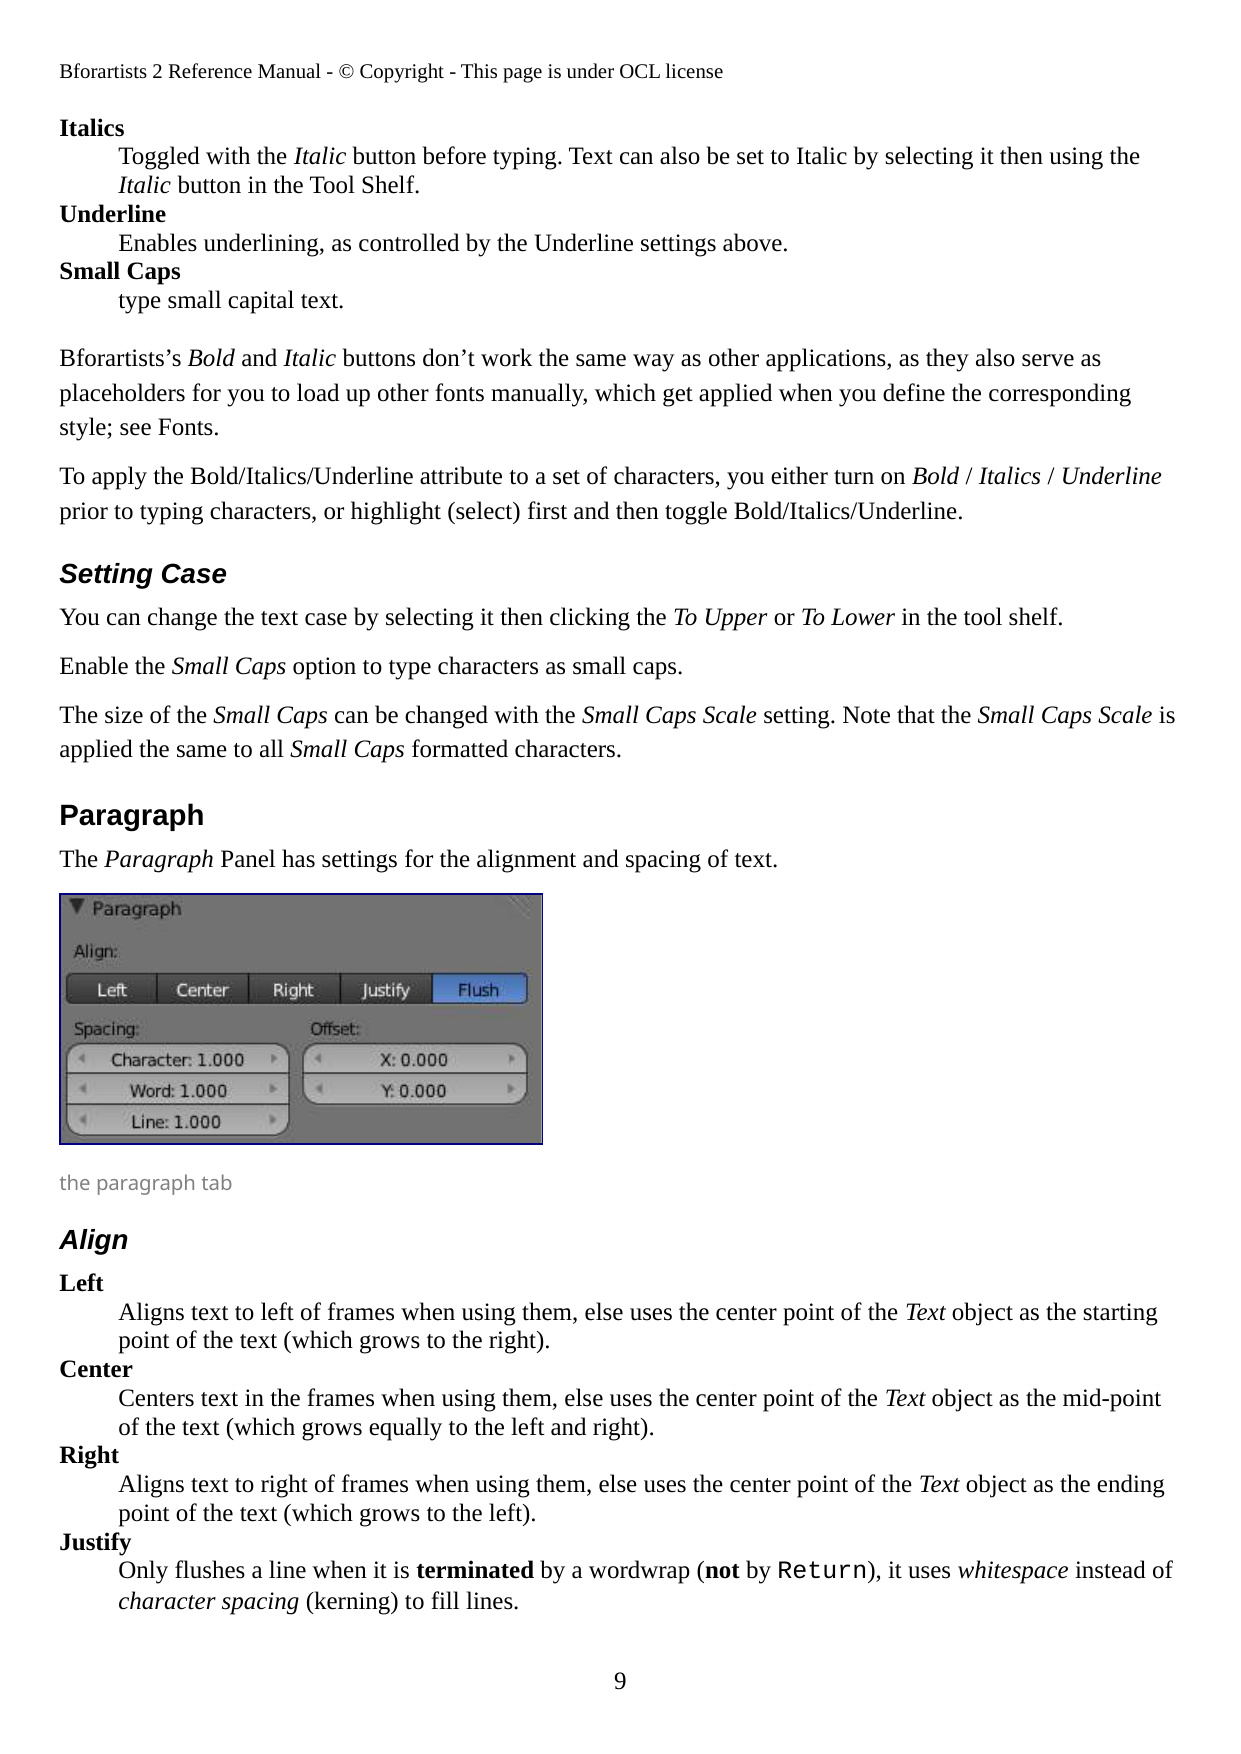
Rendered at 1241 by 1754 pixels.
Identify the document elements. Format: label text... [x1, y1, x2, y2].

subtitle Right [59, 1440, 1181, 1469]
list Enables underlining, as controlled by the Underline settings above. [118, 228, 1181, 256]
subtitle Paragraph [59, 798, 1181, 832]
text The Paragraph Panel has settings for the alignment and spacing of text. [59, 844, 1181, 873]
list Aligns text to right of frames when using them, else uses the center point of the Text object as the ending point of the text (which grows to the left). [118, 1469, 1181, 1527]
subtitle Small Caps [59, 256, 1181, 285]
text Bforartists’s Bold and Italic buttons don’t work the same way as other applications, as they also serve as placeholders for you to load up other fonts manually, which get applied when you define the corresponding style; see Fonts. [59, 343, 1181, 441]
list Only flushes a line when it is terminated by a wordwrap (not by Return), it uses whitespace instead of character spacing (kerning) to fill lines. [118, 1555, 1181, 1615]
text You can change the text case by selecting it then clicking the To Upper or To Lower in the tool shelf. [59, 602, 1181, 631]
subtitle Underline [59, 199, 1181, 228]
list type small capital text. [118, 285, 1181, 314]
list Aligns text to left of frames when using them, else uses the center point of the Text object as the starting point of the text (which grows to the right). [118, 1297, 1181, 1354]
subtitle Center [59, 1354, 1181, 1383]
subtitle Setting Case [59, 557, 1181, 589]
text Enable the Small Caps option to type characters as small caps. [59, 651, 1181, 679]
list Centers text in the frames when using them, else uses the center point of the Text object as the mid-point of the text (which grows equally to the left and right). [118, 1383, 1181, 1440]
subtitle Left [59, 1268, 1181, 1297]
subtitle Justify [59, 1527, 1181, 1555]
text The size of the Small Caps can be changed with the Small Caps Scale setting. Note that the Small Caps Scale is applied the same to all Small Caps formatted characters. [59, 700, 1181, 763]
subtitle Italics [59, 113, 1181, 141]
text the paragraph tab [59, 1165, 1181, 1196]
list Toggled with the Italic button before typing. Text can also be set to Italic by selecting it then using the Italic button in the Tool Shelf. [118, 141, 1181, 199]
subtitle Align [59, 1223, 1181, 1255]
picture [61, 895, 542, 1143]
text To apply the Bold/Italics/Underline attribute to a set of characters, you either turn on Bold / Italics / Underline prior to typing characters, or highlight (select) first and then toggle Bold/Italics/Underline. [59, 461, 1181, 524]
